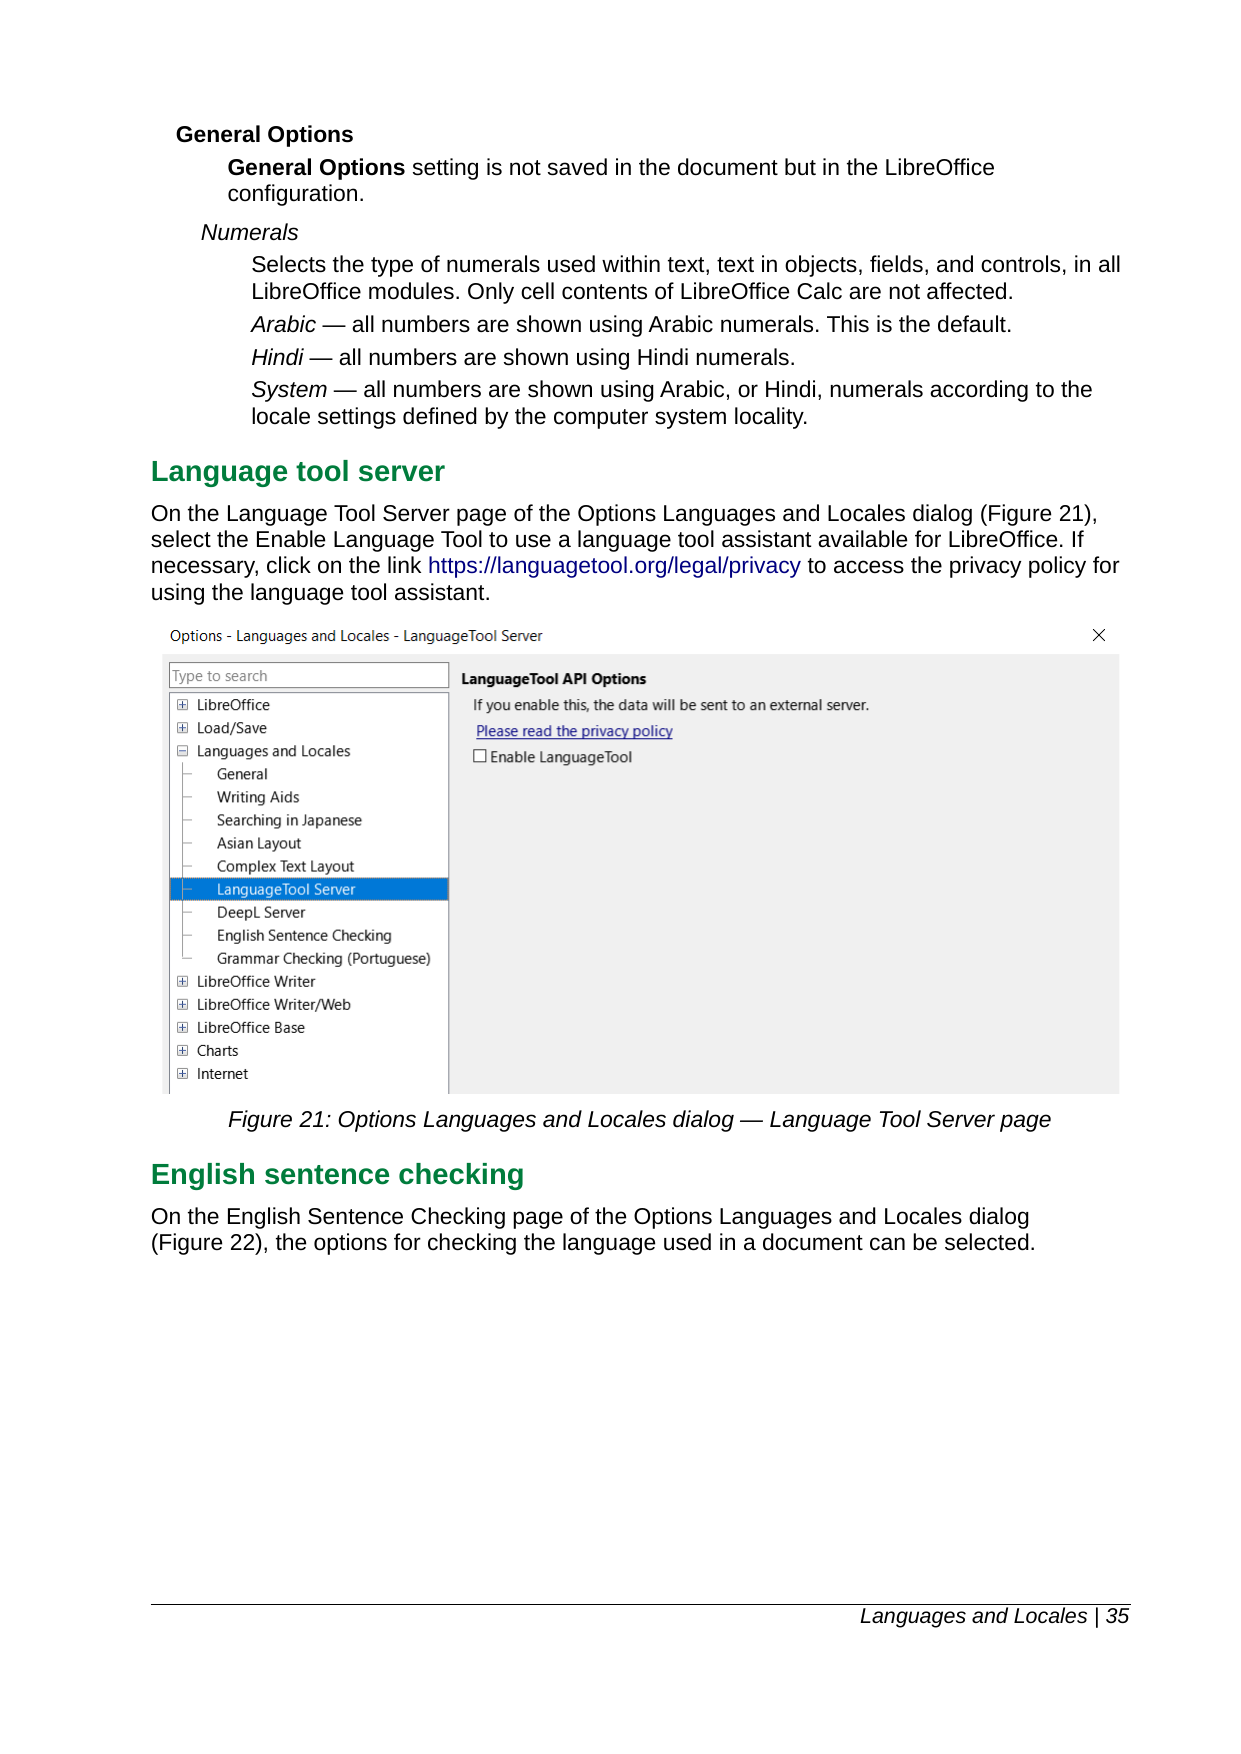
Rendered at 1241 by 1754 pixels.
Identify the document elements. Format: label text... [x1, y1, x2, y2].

text General Options [176, 121, 1131, 147]
subtitle Language tool server [151, 454, 1131, 487]
text General Options setting is not saved in the document but in the LibreOffice configuration. [227, 154, 1131, 206]
text Arabic — all numbers are shown using Arabic numerals. This is the default. [251, 311, 1131, 337]
text Figure 21: Options Languages and Locales dialog — Language Tool Server page [162, 1106, 1119, 1132]
text Hindi — all numbers are shown using Hindi numerals. [251, 343, 1131, 370]
text On the Language Tool Server page of the Options Languages and Locales dialog (Figure 21), select the Enable Language Tool to use a language tool assistant available for LibreOffice. If necessary, click on the link https://languagetool.org/legal/privacy to access the privacy policy for using the language tool assistant. [151, 500, 1131, 605]
text System — all numbers are shown using Arabic, or Hindi, numerals according to the locale settings defined by the computer system locality. [251, 376, 1131, 429]
text On the English Sentence Checking page of the Options Languages and Locales dialog (Figure 22), the options for checking the language used in a document can be selected. [151, 1203, 1131, 1256]
picture [162, 617, 1120, 1094]
subtitle English sentence checking [151, 1157, 1131, 1191]
text Selects the type of numerals used within text, text in objects, fields, and controls, in all LibreOffice modules. Only cell contents of LibreOffice Calc are not affected. [251, 251, 1131, 304]
text Numerals [201, 219, 1131, 245]
